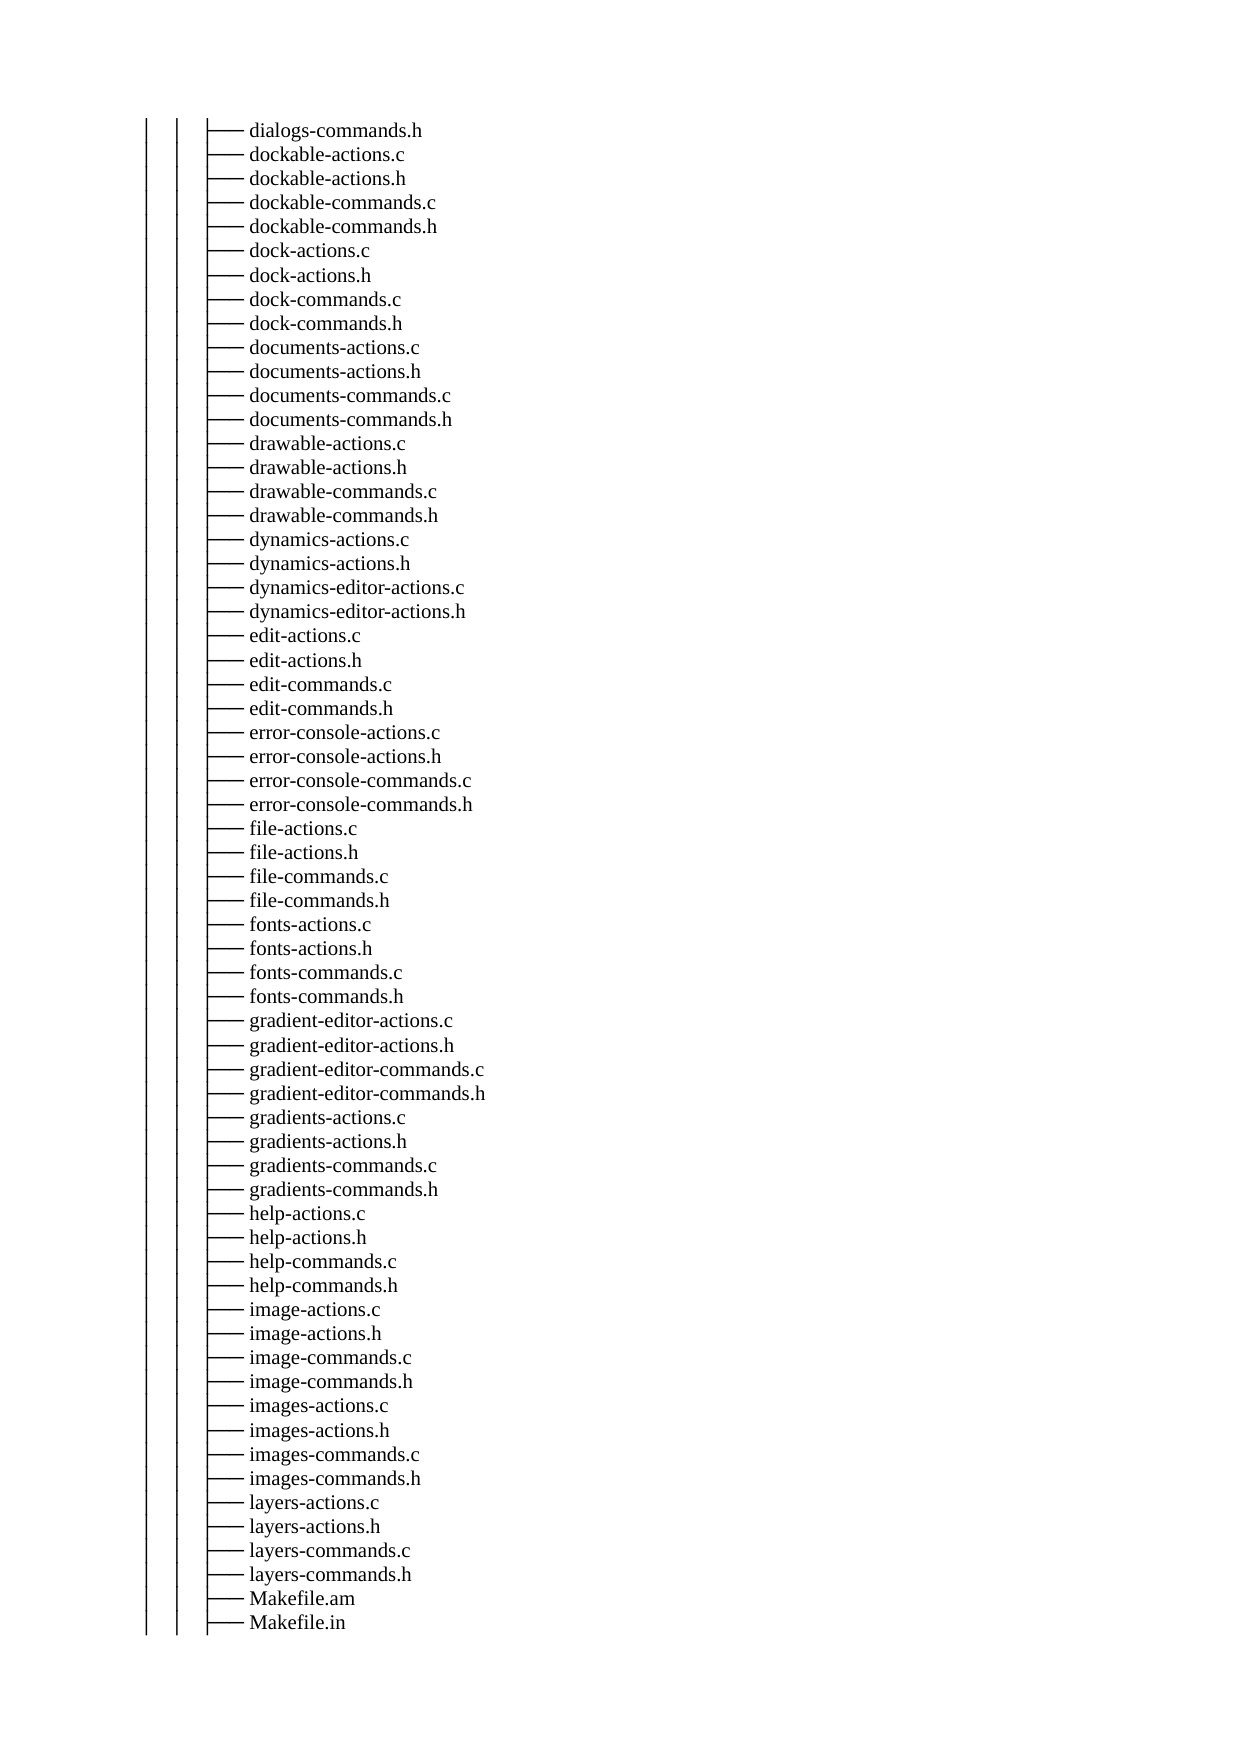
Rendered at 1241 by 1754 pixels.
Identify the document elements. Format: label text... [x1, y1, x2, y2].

text │ │ ├── help-actions.h [208, 1225, 1122, 1249]
text │ │ ├── gradient-editor-commands.c [177, 1057, 207, 1081]
text │ │ ├── image-actions.c [147, 1297, 176, 1321]
text │ │ ├── gradients-actions.c [208, 1105, 1122, 1129]
text │ │ ├── dynamics-actions.c [208, 527, 1122, 551]
text │ │ ├── drawable-actions.h [208, 455, 1122, 479]
text │ │ ├── image-actions.h [147, 1321, 176, 1345]
text │ │ ├── dock-actions.h [208, 262, 1122, 287]
text │ │ ├── error-console-commands.c [177, 768, 207, 792]
text │ │ ├── dock-actions.c [177, 238, 207, 262]
text │ │ ├── file-commands.h [118, 888, 146, 912]
text │ │ ├── documents-commands.h [147, 407, 176, 431]
text │ │ ├── error-console-actions.c [208, 720, 1122, 744]
text │ │ ├── fonts-actions.h [118, 936, 146, 960]
text │ │ ├── help-actions.h [177, 1225, 207, 1249]
text │ │ ├── dialogs-commands.h [208, 118, 1122, 142]
text │ │ ├── Makefile.am [147, 1586, 176, 1610]
text │ │ ├── Makefile.am [177, 1586, 207, 1610]
text │ │ ├── drawable-actions.c [177, 431, 207, 455]
text │ │ ├── dynamics-editor-actions.c [208, 575, 1122, 599]
text │ │ ├── gradients-commands.c [208, 1153, 1122, 1177]
text │ │ ├── image-actions.h [208, 1321, 1122, 1345]
text │ │ ├── error-console-actions.c [177, 720, 207, 744]
text │ │ ├── images-commands.c [118, 1442, 146, 1466]
text │ │ ├── dockable-commands.h [118, 214, 146, 238]
text │ │ ├── file-commands.c [118, 864, 146, 888]
text │ │ ├── fonts-actions.h [208, 936, 1122, 960]
text │ │ ├── drawable-commands.c [118, 479, 146, 503]
text │ │ ├── images-actions.c [118, 1393, 146, 1417]
text │ │ ├── file-commands.c [177, 864, 207, 888]
text │ │ ├── dockable-commands.h [208, 214, 1122, 238]
text │ │ ├── dockable-actions.h [208, 166, 1122, 190]
text │ │ ├── help-commands.h [118, 1273, 146, 1297]
text │ │ ├── fonts-actions.h [177, 936, 207, 960]
text │ │ ├── file-actions.h [118, 840, 146, 864]
text │ │ ├── gradients-actions.h [118, 1129, 146, 1153]
text │ │ ├── file-actions.c [118, 816, 146, 840]
text │ │ ├── edit-actions.c [177, 623, 207, 647]
text │ │ ├── help-actions.c [147, 1201, 176, 1225]
text │ │ ├── gradient-editor-commands.c [147, 1057, 176, 1081]
text │ │ ├── gradients-actions.c [177, 1105, 207, 1129]
text │ │ ├── error-console-actions.h [177, 744, 207, 768]
text │ │ ├── dockable-commands.c [177, 190, 207, 214]
text │ │ ├── documents-actions.c [208, 335, 1122, 359]
text │ │ ├── gradient-editor-commands.h [177, 1081, 207, 1105]
text │ │ ├── error-console-actions.c [118, 720, 146, 744]
text │ │ ├── drawable-actions.h [147, 455, 176, 479]
text │ │ ├── help-commands.h [147, 1273, 176, 1297]
text │ │ ├── gradient-editor-actions.h [177, 1032, 207, 1057]
text │ │ ├── fonts-commands.h [118, 984, 146, 1008]
text │ │ ├── drawable-commands.h [118, 503, 146, 527]
text │ │ ├── drawable-actions.h [118, 455, 146, 479]
text │ │ ├── file-actions.c [147, 816, 176, 840]
text │ │ ├── dock-commands.c [118, 287, 146, 311]
text │ │ ├── dynamics-editor-actions.h [118, 599, 146, 623]
text │ │ ├── layers-commands.h [208, 1562, 1122, 1586]
text │ │ ├── gradients-actions.h [147, 1129, 176, 1153]
text │ │ ├── images-commands.c [177, 1442, 207, 1466]
text │ │ ├── dockable-actions.c [118, 142, 146, 166]
text │ │ ├── edit-commands.h [147, 696, 176, 720]
text │ │ ├── documents-commands.h [177, 407, 207, 431]
text │ │ ├── file-commands.h [208, 888, 1122, 912]
text │ │ ├── gradient-editor-actions.c [118, 1008, 146, 1032]
text │ │ ├── error-console-commands.h [147, 792, 176, 816]
text │ │ ├── images-commands.c [147, 1442, 176, 1466]
text │ │ ├── gradients-commands.h [118, 1177, 146, 1201]
text │ │ ├── dialogs-commands.h [147, 118, 176, 142]
text │ │ ├── layers-commands.c [177, 1538, 207, 1562]
text │ │ ├── images-actions.c [177, 1393, 207, 1417]
text │ │ ├── error-console-actions.h [118, 744, 146, 768]
text │ │ ├── error-console-actions.h [208, 744, 1122, 768]
text │ │ ├── edit-actions.h [208, 647, 1122, 672]
text │ │ ├── edit-commands.c [147, 672, 176, 696]
text │ │ ├── image-commands.c [118, 1345, 146, 1369]
text │ │ ├── images-actions.c [147, 1393, 176, 1417]
text │ │ ├── dynamics-editor-actions.c [118, 575, 146, 599]
text │ │ ├── dialogs-commands.h [118, 118, 146, 142]
text │ │ ├── documents-actions.h [147, 359, 176, 383]
text │ │ ├── gradients-commands.h [147, 1177, 176, 1201]
text │ │ ├── image-actions.c [208, 1297, 1122, 1321]
text │ │ ├── edit-commands.h [208, 696, 1122, 720]
text │ │ ├── gradients-commands.c [118, 1153, 146, 1177]
text │ │ ├── dynamics-actions.h [118, 551, 146, 575]
text │ │ ├── gradient-editor-actions.c [147, 1008, 176, 1032]
text │ │ ├── dockable-actions.h [118, 166, 146, 190]
text │ │ ├── gradient-editor-commands.h [147, 1081, 176, 1105]
text │ │ ├── images-actions.h [118, 1417, 146, 1442]
text │ │ ├── gradient-editor-actions.c [208, 1008, 1122, 1032]
text │ │ ├── fonts-commands.h [208, 984, 1122, 1008]
text │ │ ├── dockable-actions.h [147, 166, 176, 190]
text │ │ ├── documents-commands.h [208, 407, 1122, 431]
text │ │ ├── fonts-commands.h [147, 984, 176, 1008]
text │ │ ├── dockable-commands.h [147, 214, 176, 238]
text │ │ ├── images-commands.h [208, 1466, 1122, 1490]
text │ │ ├── layers-commands.c [118, 1538, 146, 1562]
text │ │ ├── image-commands.h [147, 1369, 176, 1393]
text │ │ ├── layers-commands.c [147, 1538, 176, 1562]
text │ │ ├── error-console-actions.h [147, 744, 176, 768]
text │ │ ├── image-actions.c [118, 1297, 146, 1321]
text │ │ ├── dynamics-actions.h [177, 551, 207, 575]
text │ │ ├── drawable-actions.c [208, 431, 1122, 455]
text │ │ ├── gradients-actions.c [147, 1105, 176, 1129]
text │ │ ├── gradients-commands.h [208, 1177, 1122, 1201]
text │ │ ├── dockable-commands.c [118, 190, 146, 214]
text │ │ ├── layers-commands.h [177, 1562, 207, 1586]
text │ │ ├── documents-commands.c [118, 383, 146, 407]
text │ │ ├── documents-commands.c [147, 383, 176, 407]
text │ │ ├── edit-actions.c [118, 623, 146, 647]
text │ │ ├── fonts-actions.h [147, 936, 176, 960]
text │ │ ├── gradient-editor-actions.h [147, 1032, 176, 1057]
text │ │ ├── gradients-commands.c [147, 1153, 176, 1177]
text │ │ ├── error-console-actions.c [147, 720, 176, 744]
text │ │ ├── edit-commands.c [208, 672, 1122, 696]
text │ │ ├── dock-actions.c [208, 238, 1122, 262]
text │ │ ├── fonts-actions.c [208, 912, 1122, 936]
text │ │ ├── dynamics-editor-actions.h [177, 599, 207, 623]
text │ │ ├── fonts-commands.c [208, 960, 1122, 984]
text │ │ ├── dynamics-editor-actions.h [147, 599, 176, 623]
text │ │ ├── edit-actions.c [208, 623, 1122, 647]
text │ │ ├── fonts-commands.c [147, 960, 176, 984]
text │ │ ├── documents-actions.c [177, 335, 207, 359]
text │ │ ├── fonts-commands.c [118, 960, 146, 984]
text │ │ ├── error-console-commands.c [147, 768, 176, 792]
text │ │ ├── file-commands.h [147, 888, 176, 912]
text │ │ ├── edit-commands.c [177, 672, 207, 696]
text │ │ ├── dock-actions.c [118, 238, 146, 262]
text │ │ ├── dock-actions.h [118, 262, 146, 287]
text │ │ ├── help-commands.c [208, 1249, 1122, 1273]
text │ │ ├── dock-commands.h [208, 311, 1122, 335]
text │ │ ├── gradients-commands.c [177, 1153, 207, 1177]
text │ │ ├── dockable-actions.c [177, 142, 207, 166]
text │ │ ├── drawable-commands.h [177, 503, 207, 527]
text │ │ ├── dynamics-actions.h [147, 551, 176, 575]
text │ │ ├── images-commands.c [208, 1442, 1122, 1466]
text │ │ ├── gradient-editor-commands.c [208, 1057, 1122, 1081]
text │ │ ├── edit-actions.h [118, 647, 146, 672]
text │ │ ├── dynamics-actions.c [147, 527, 176, 551]
text │ │ ├── layers-actions.c [177, 1490, 207, 1514]
text │ │ ├── dynamics-editor-actions.h [208, 599, 1122, 623]
text │ │ ├── image-commands.h [177, 1369, 207, 1393]
text │ │ ├── error-console-commands.c [118, 768, 146, 792]
text │ │ ├── help-actions.h [118, 1225, 146, 1249]
text │ │ ├── image-commands.h [118, 1369, 146, 1393]
text │ │ ├── help-actions.c [208, 1201, 1122, 1225]
text │ │ ├── dockable-commands.h [177, 214, 207, 238]
text │ │ ├── layers-actions.c [118, 1490, 146, 1514]
text │ │ ├── gradients-actions.h [177, 1129, 207, 1153]
text │ │ ├── file-commands.h [177, 888, 207, 912]
text │ │ ├── error-console-commands.c [208, 768, 1122, 792]
text │ │ ├── dockable-commands.c [208, 190, 1122, 214]
text │ │ ├── edit-commands.h [177, 696, 207, 720]
text │ │ ├── dynamics-actions.h [208, 551, 1122, 575]
text │ │ ├── dock-commands.c [208, 287, 1122, 311]
text │ │ ├── help-commands.h [177, 1273, 207, 1297]
text │ │ ├── dock-commands.c [147, 287, 176, 311]
text │ │ ├── dock-commands.h [177, 311, 207, 335]
text │ │ ├── Makefile.am [118, 1586, 146, 1610]
text │ │ ├── help-actions.c [118, 1201, 146, 1225]
text │ │ ├── dockable-commands.c [147, 190, 176, 214]
text │ │ ├── images-actions.h [208, 1417, 1122, 1442]
text │ │ ├── help-commands.c [177, 1249, 207, 1273]
text │ │ ├── drawable-commands.c [208, 479, 1122, 503]
text │ │ ├── dynamics-actions.c [177, 527, 207, 551]
text │ │ ├── drawable-commands.c [147, 479, 176, 503]
text │ │ ├── dialogs-commands.h [177, 118, 207, 142]
text │ │ ├── Makefile.in [208, 1610, 1122, 1634]
text │ │ ├── help-commands.c [118, 1249, 146, 1273]
text │ │ ├── edit-actions.h [177, 647, 207, 672]
text │ │ ├── dock-actions.h [177, 262, 207, 287]
text │ │ ├── documents-actions.h [118, 359, 146, 383]
text │ │ ├── layers-actions.c [208, 1490, 1122, 1514]
text │ │ ├── layers-commands.c [208, 1538, 1122, 1562]
text │ │ ├── drawable-commands.h [147, 503, 176, 527]
text │ │ ├── gradients-actions.h [208, 1129, 1122, 1153]
text │ │ ├── gradient-editor-commands.h [208, 1081, 1122, 1105]
text │ │ ├── image-commands.c [208, 1345, 1122, 1369]
text │ │ ├── image-actions.h [177, 1321, 207, 1345]
text │ │ ├── help-actions.h [147, 1225, 176, 1249]
text │ │ ├── documents-actions.h [208, 359, 1122, 383]
text │ │ ├── image-actions.c [177, 1297, 207, 1321]
text │ │ ├── gradient-editor-actions.h [118, 1032, 146, 1057]
text │ │ ├── edit-commands.h [118, 696, 146, 720]
text │ │ ├── edit-commands.c [118, 672, 146, 696]
text │ │ ├── documents-actions.h [177, 359, 207, 383]
text │ │ ├── edit-actions.c [147, 623, 176, 647]
text │ │ ├── fonts-actions.c [147, 912, 176, 936]
text │ │ ├── Makefile.in [147, 1610, 176, 1634]
text │ │ ├── error-console-commands.h [208, 792, 1122, 816]
text │ │ ├── layers-actions.h [208, 1514, 1122, 1538]
text │ │ ├── file-actions.h [208, 840, 1122, 864]
text │ │ ├── error-console-commands.h [118, 792, 146, 816]
text │ │ ├── file-actions.h [177, 840, 207, 864]
text │ │ ├── dock-actions.h [147, 262, 176, 287]
text │ │ ├── layers-commands.h [118, 1562, 146, 1586]
text │ │ ├── file-actions.c [177, 816, 207, 840]
text │ │ ├── error-console-commands.h [177, 792, 207, 816]
text │ │ ├── fonts-actions.c [177, 912, 207, 936]
text │ │ ├── file-commands.c [147, 864, 176, 888]
text │ │ ├── layers-actions.c [147, 1490, 176, 1514]
text │ │ ├── images-commands.h [177, 1466, 207, 1490]
text │ │ ├── drawable-actions.c [147, 431, 176, 455]
text │ │ ├── dock-commands.h [118, 311, 146, 335]
text │ │ ├── drawable-actions.c [118, 431, 146, 455]
text │ │ ├── image-commands.h [208, 1369, 1122, 1393]
text │ │ ├── Makefile.in [118, 1610, 146, 1634]
text │ │ ├── edit-actions.h [147, 647, 176, 672]
text │ │ ├── fonts-commands.h [177, 984, 207, 1008]
text │ │ ├── images-actions.h [177, 1417, 207, 1442]
text │ │ ├── documents-commands.c [208, 383, 1122, 407]
text │ │ ├── image-actions.h [118, 1321, 146, 1345]
text │ │ ├── drawable-commands.h [208, 503, 1122, 527]
text │ │ ├── layers-actions.h [177, 1514, 207, 1538]
text │ │ ├── gradient-editor-actions.c [177, 1008, 207, 1032]
text │ │ ├── Makefile.am [208, 1586, 1122, 1610]
text │ │ ├── layers-commands.h [147, 1562, 176, 1586]
text │ │ ├── images-commands.h [118, 1466, 146, 1490]
text │ │ ├── help-actions.c [177, 1201, 207, 1225]
text │ │ ├── help-commands.h [208, 1273, 1122, 1297]
text │ │ ├── documents-commands.c [177, 383, 207, 407]
text │ │ ├── image-commands.c [177, 1345, 207, 1369]
text │ │ ├── images-commands.h [147, 1466, 176, 1490]
text │ │ ├── fonts-actions.c [118, 912, 146, 936]
text │ │ ├── dock-commands.h [147, 311, 176, 335]
text │ │ ├── gradient-editor-actions.h [208, 1032, 1122, 1057]
text │ │ ├── images-actions.c [208, 1393, 1122, 1417]
text │ │ ├── dynamics-editor-actions.c [177, 575, 207, 599]
text │ │ ├── layers-actions.h [118, 1514, 146, 1538]
text │ │ ├── drawable-actions.h [177, 455, 207, 479]
text │ │ ├── dynamics-editor-actions.c [147, 575, 176, 599]
text │ │ ├── Makefile.in [177, 1610, 207, 1634]
text │ │ ├── fonts-commands.c [177, 960, 207, 984]
text │ │ ├── drawable-commands.c [177, 479, 207, 503]
text │ │ ├── documents-actions.c [147, 335, 176, 359]
text │ │ ├── gradients-commands.h [177, 1177, 207, 1201]
text │ │ ├── file-commands.c [208, 864, 1122, 888]
text │ │ ├── image-commands.c [147, 1345, 176, 1369]
text │ │ ├── dock-actions.c [147, 238, 176, 262]
text │ │ ├── images-actions.h [147, 1417, 176, 1442]
text │ │ ├── file-actions.c [208, 816, 1122, 840]
text │ │ ├── dockable-actions.c [147, 142, 176, 166]
text │ │ ├── dock-commands.c [177, 287, 207, 311]
text │ │ ├── help-commands.c [147, 1249, 176, 1273]
text │ │ ├── dockable-actions.h [177, 166, 207, 190]
text │ │ ├── documents-commands.h [118, 407, 146, 431]
text │ │ ├── dynamics-actions.c [118, 527, 146, 551]
text │ │ ├── gradients-actions.c [118, 1105, 146, 1129]
text │ │ ├── documents-actions.c [118, 335, 146, 359]
text │ │ ├── dockable-actions.c [208, 142, 1122, 166]
text │ │ ├── file-actions.h [147, 840, 176, 864]
text │ │ ├── layers-actions.h [147, 1514, 176, 1538]
